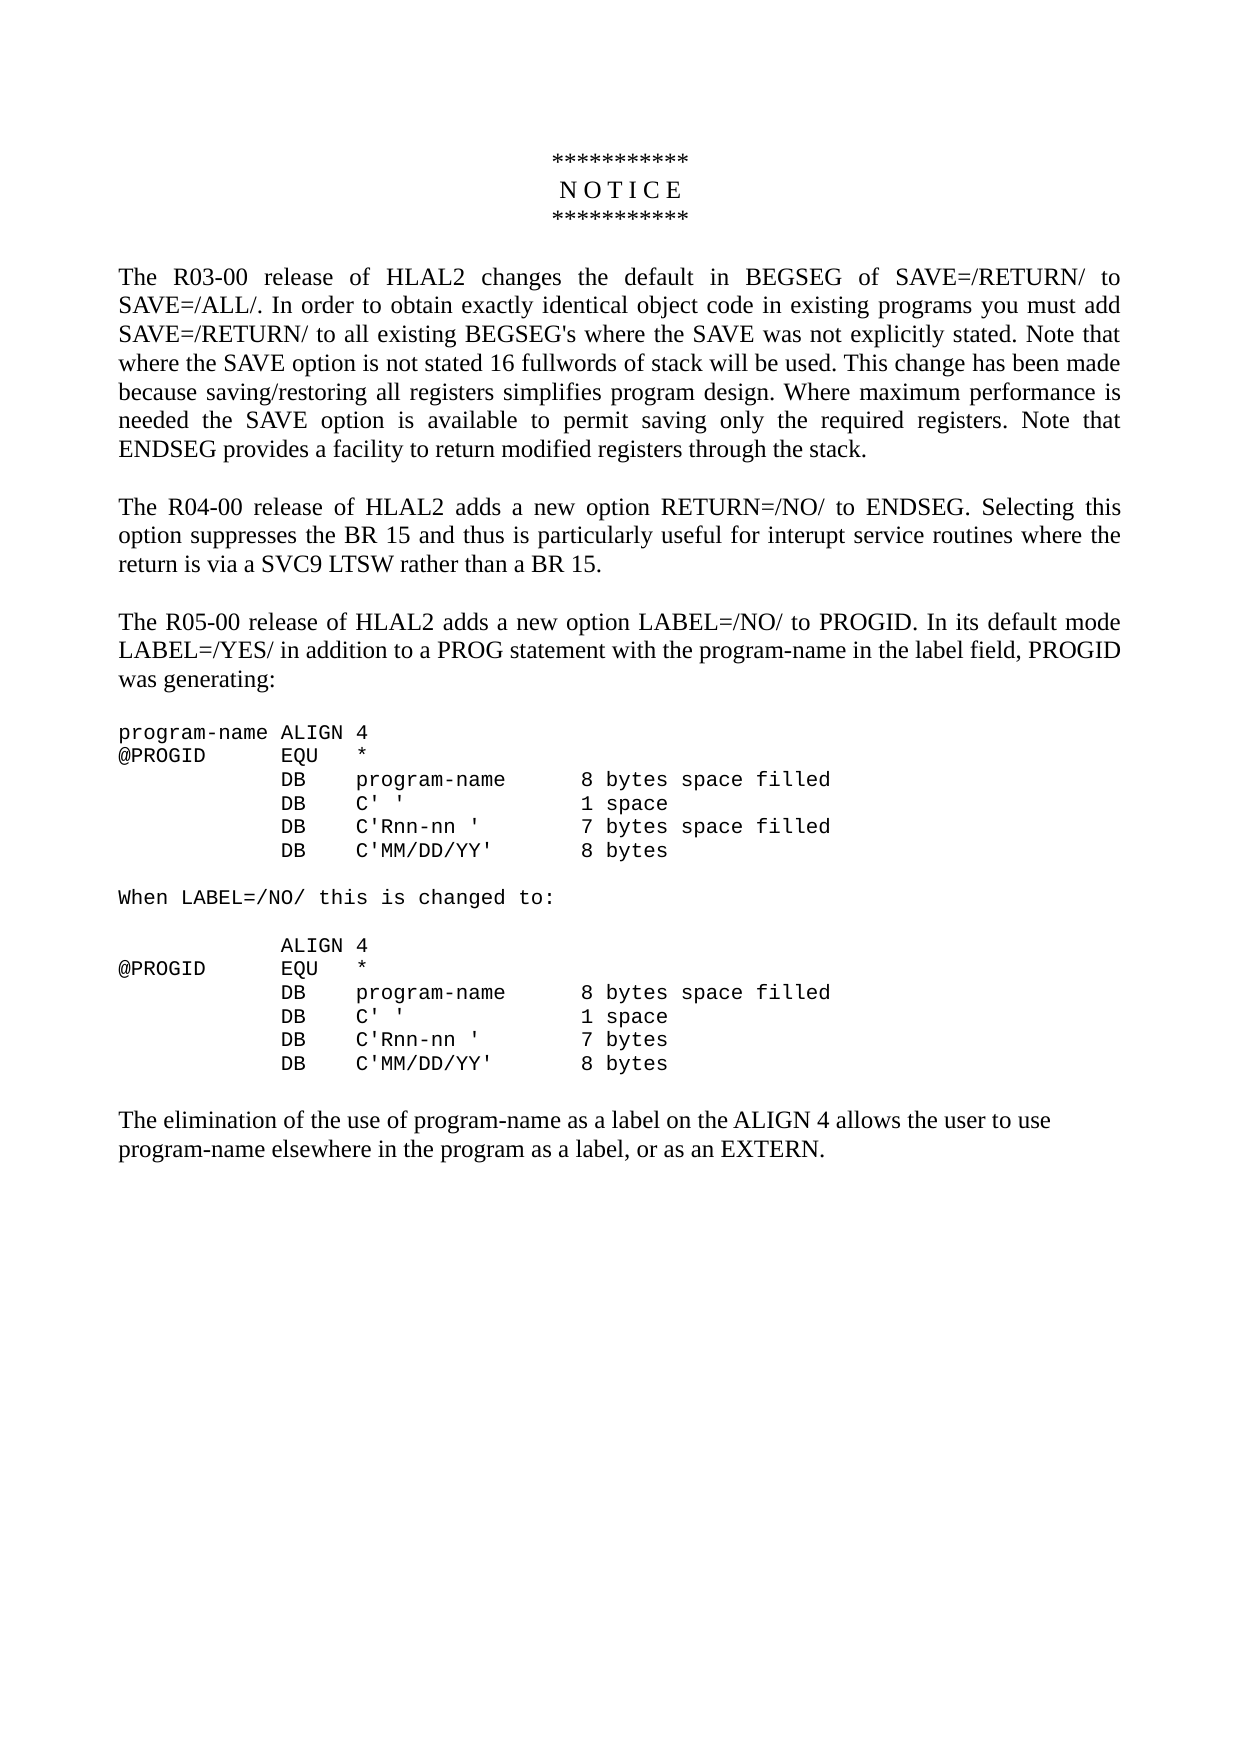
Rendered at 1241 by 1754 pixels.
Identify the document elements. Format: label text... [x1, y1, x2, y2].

text When LABEL=/NO/ this is changed to: [118, 887, 1122, 911]
text DB program-name 8 bytes space filled [118, 769, 1122, 793]
text *********** [118, 204, 1122, 233]
text *********** [118, 147, 1122, 176]
text DB C' ' 1 space [118, 1006, 1122, 1029]
text ALIGN 4 [118, 935, 1122, 958]
text DB C'MM/DD/YY' 8 bytes [118, 1053, 1122, 1077]
text @PROGID EQU * [118, 958, 1122, 982]
text DB program-name 8 bytes space filled [118, 982, 1122, 1006]
text DB C'MM/DD/YY' 8 bytes [118, 840, 1122, 864]
text The elimination of the use of program-name as a label on the ALIGN 4 allows the user to use program-name elsewhere in the program as a label, or as an EXTERN. [118, 1105, 1122, 1163]
text program-name ALIGN 4 [118, 722, 1122, 746]
text DB C' ' 1 space [118, 793, 1122, 816]
text The R03-00 release of HLAL2 changes the default in BEGSEG of SAVE=/RETURN/ to SAVE=/ALL/. In order to obtain exactly identical object code in existing programs you must add SAVE=/RETURN/ to all existing BEGSEG's where the SAVE was not explicitly stated. Note that where the SAVE option is not stated 16 fullwords of stack will be used. This change has been made because saving/restoring all registers simplifies program design. Where maximum performance is needed the SAVE option is available to permit saving only the required registers. Note that ENDSEG provides a facility to return modified registers through the stack. [118, 262, 1122, 463]
text DB C'Rnn-nn ' 7 bytes [118, 1029, 1122, 1053]
text N O T I C E [118, 176, 1122, 204]
text @PROGID EQU * [118, 746, 1122, 769]
text The R04-00 release of HLAL2 adds a new option RETURN=/NO/ to ENDSEG. Selecting this option suppresses the BR 15 and thus is particularly useful for interupt service routines where the return is via a SVC9 LTSW rather than a BR 15. [118, 492, 1122, 578]
text The R05-00 release of HLAL2 adds a new option LABEL=/NO/ to PROGID. In its default mode LABEL=/YES/ in addition to a PROG statement with the program-name in the label field, PROGID was generating: [118, 607, 1122, 693]
text DB C'Rnn-nn ' 7 bytes space filled [118, 816, 1122, 840]
